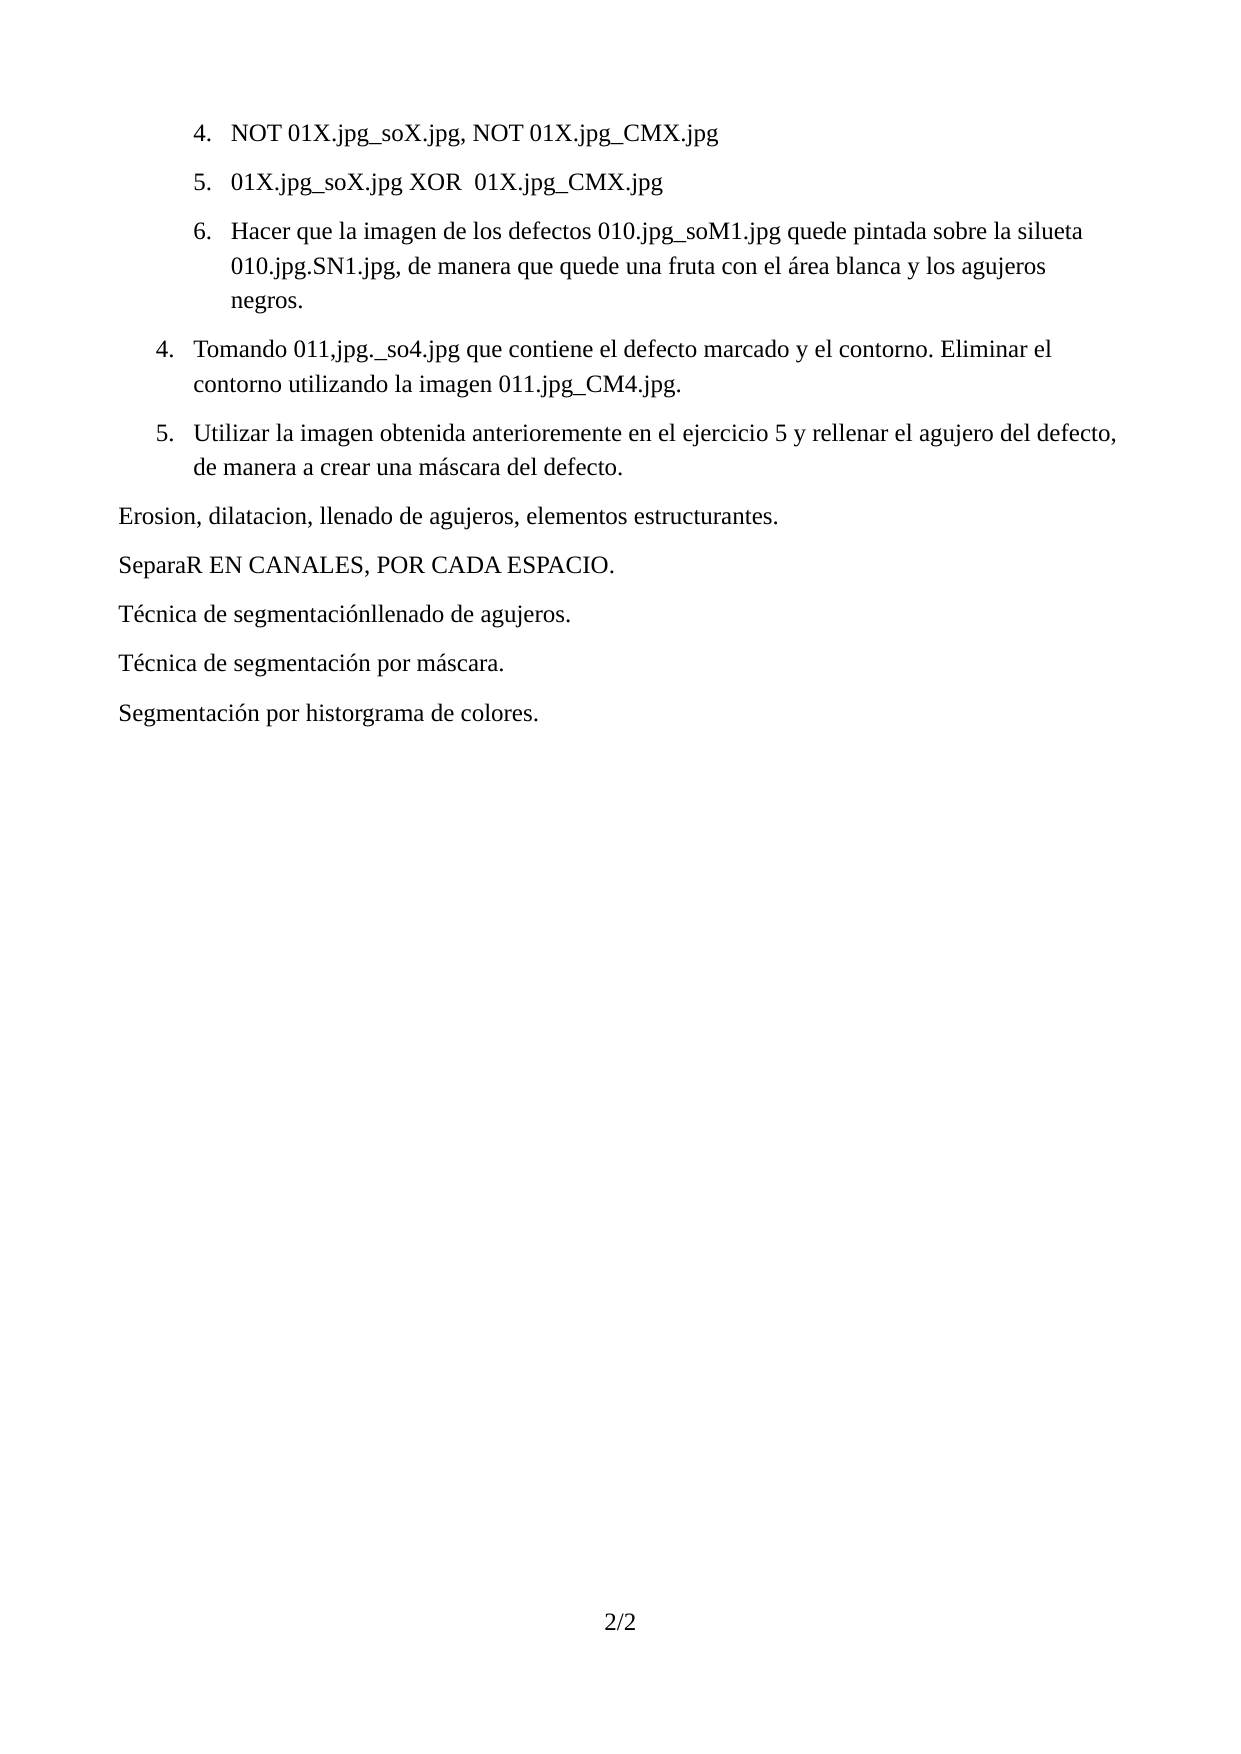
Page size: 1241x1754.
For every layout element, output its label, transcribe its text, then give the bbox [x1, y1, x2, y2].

text Erosion, dilatacion, llenado de agujeros, elementos estructurantes. [118, 501, 1122, 530]
text SeparaR EN CANALES, POR CADA ESPACIO. [118, 550, 1122, 579]
list Hacer que la imagen de los defectos 010.jpg_soM1.jpg quede pintada sobre la silueta 010.jpg.SN1.jpg, de manera que quede una fruta con el área blanca y los agujeros negros. [193, 216, 1122, 314]
list Utilizar la imagen obtenida anterioremente en el ejercicio 5 y rellenar el agujero del defecto, de manera a crear una máscara del defecto. [156, 418, 1122, 481]
list NOT 01X.jpg_soX.jpg, NOT 01X.jpg_CMX.jpg [193, 118, 1122, 147]
list Tomando 011,jpg._so4.jpg que contiene el defecto marcado y el contorno. Eliminar el contorno utilizando la imagen 011.jpg_CM4.jpg. [156, 334, 1122, 397]
list 01X.jpg_soX.jpg XOR 01X.jpg_CMX.jpg [193, 167, 1122, 196]
text Segmentación por historgrama de colores. [118, 698, 1122, 726]
text Técnica de segmentación por máscara. [118, 648, 1122, 677]
text Técnica de segmentaciónllenado de agujeros. [118, 599, 1122, 628]
